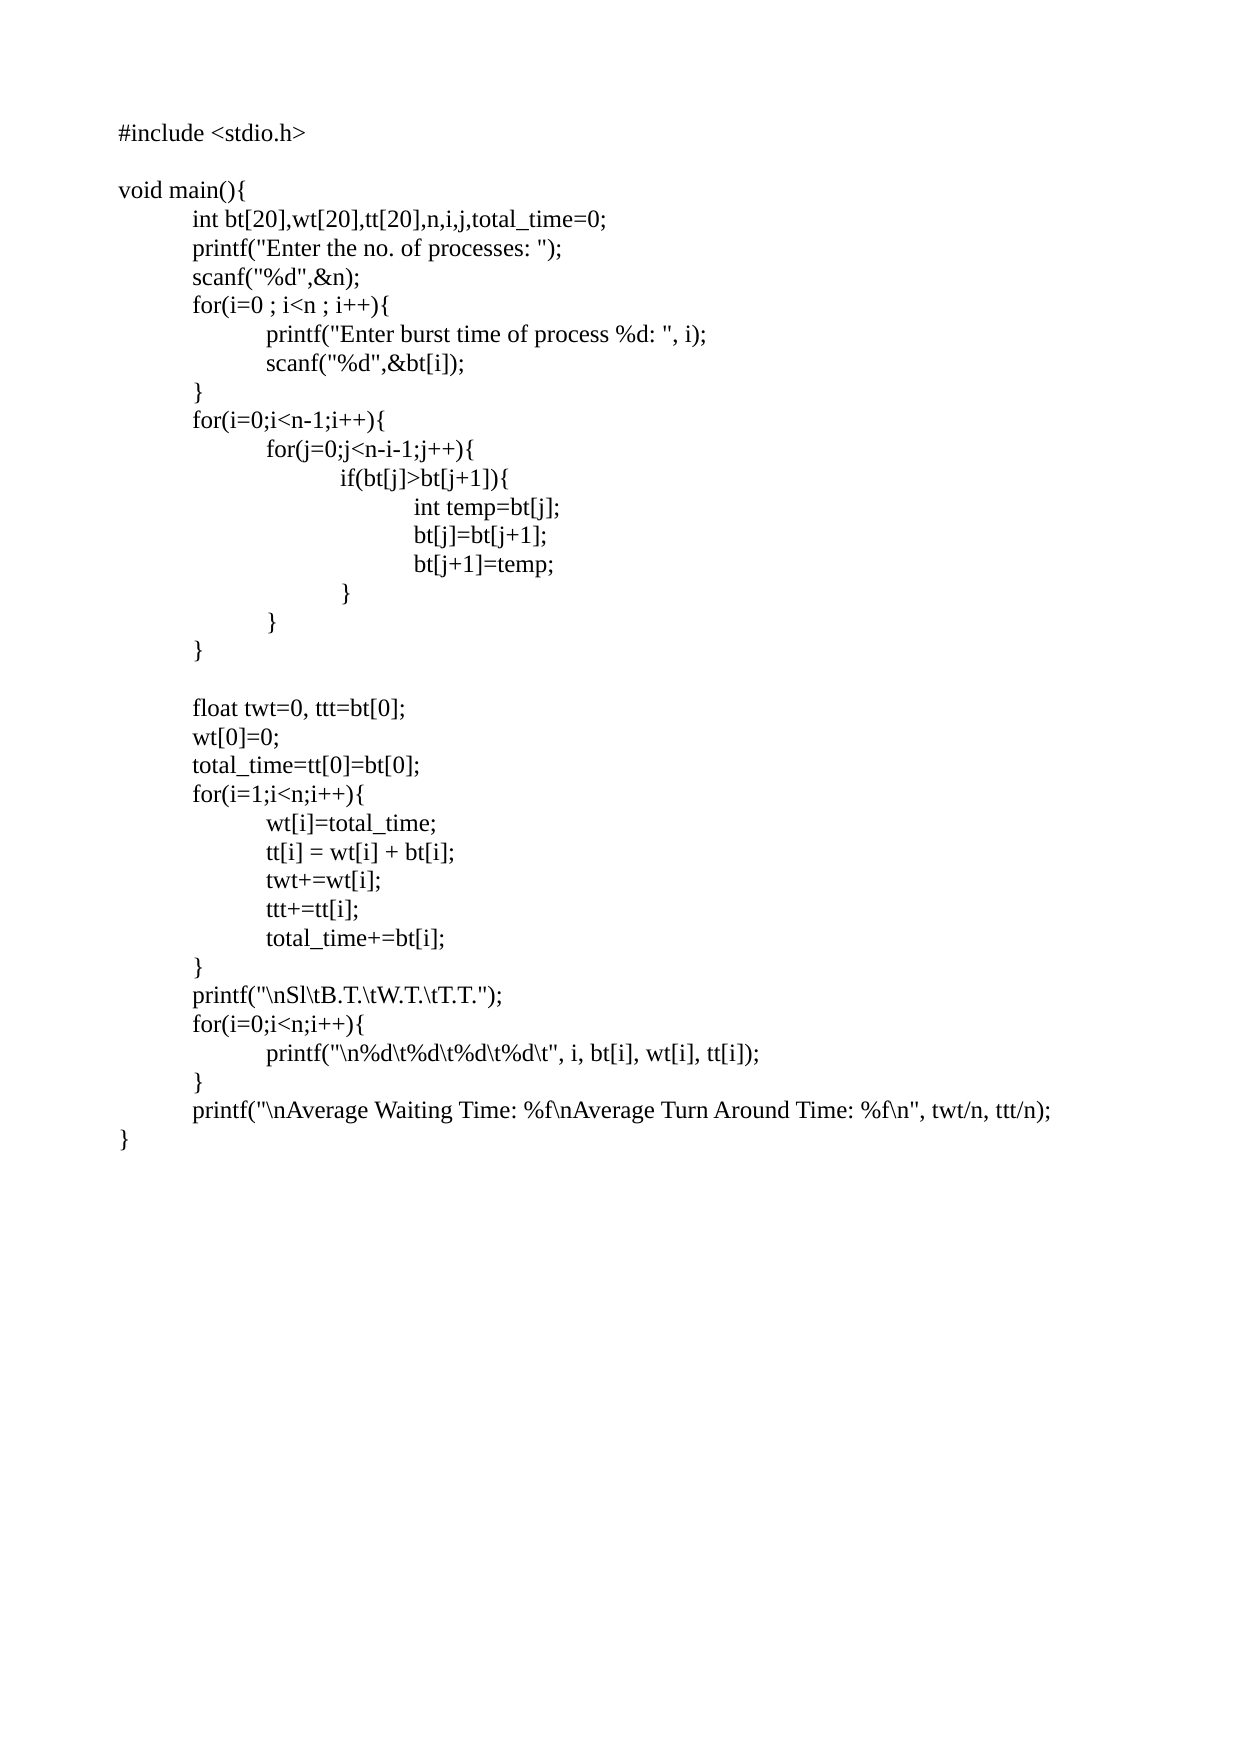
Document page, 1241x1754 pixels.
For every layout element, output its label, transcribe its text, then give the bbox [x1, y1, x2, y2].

text void main(){ [118, 176, 1122, 204]
text bt[j+1]=temp; [118, 549, 1122, 578]
text for(i=1;i<n;i++){ [118, 779, 1122, 808]
text } [118, 1067, 1122, 1096]
text } [118, 377, 1122, 406]
text printf("\n%d\t%d\t%d\t%d\t", i, bt[i], wt[i], tt[i]); [118, 1038, 1122, 1067]
text for(i=0;i<n-1;i++){ [118, 406, 1122, 434]
text twt+=wt[i]; [118, 866, 1122, 894]
text wt[i]=total_time; [118, 808, 1122, 837]
text total_time=tt[0]=bt[0]; [118, 751, 1122, 779]
text float twt=0, ttt=bt[0]; [118, 693, 1122, 722]
text total_time+=bt[i]; [118, 923, 1122, 952]
text printf("Enter the no. of processes: "); [118, 233, 1122, 262]
text ttt+=tt[i]; [118, 894, 1122, 923]
text printf("\nSl\tB.T.\tW.T.\tT.T."); [118, 981, 1122, 1009]
text tt[i] = wt[i] + bt[i]; [118, 837, 1122, 866]
text int temp=bt[j]; [118, 492, 1122, 521]
text wt[0]=0; [118, 722, 1122, 751]
text printf("\nAverage Waiting Time: %f\nAverage Turn Around Time: %f\n", twt/n, ttt/n); [118, 1096, 1122, 1124]
text for(j=0;j<n-i-1;j++){ [118, 434, 1122, 463]
text if(bt[j]>bt[j+1]){ [118, 463, 1122, 492]
text bt[j]=bt[j+1]; [118, 521, 1122, 549]
text scanf("%d",&n); [118, 262, 1122, 291]
text for(i=0 ; i<n ; i++){ [118, 291, 1122, 319]
text } [118, 607, 1122, 636]
text } [118, 1124, 1122, 1153]
text #include <stdio.h> [118, 118, 1122, 147]
text } [118, 952, 1122, 981]
text printf("Enter burst time of process %d: ", i); [118, 319, 1122, 348]
text scanf("%d",&bt[i]); [118, 348, 1122, 377]
text } [118, 636, 1122, 664]
text int bt[20],wt[20],tt[20],n,i,j,total_time=0; [118, 204, 1122, 233]
text } [118, 578, 1122, 607]
text for(i=0;i<n;i++){ [118, 1009, 1122, 1038]
